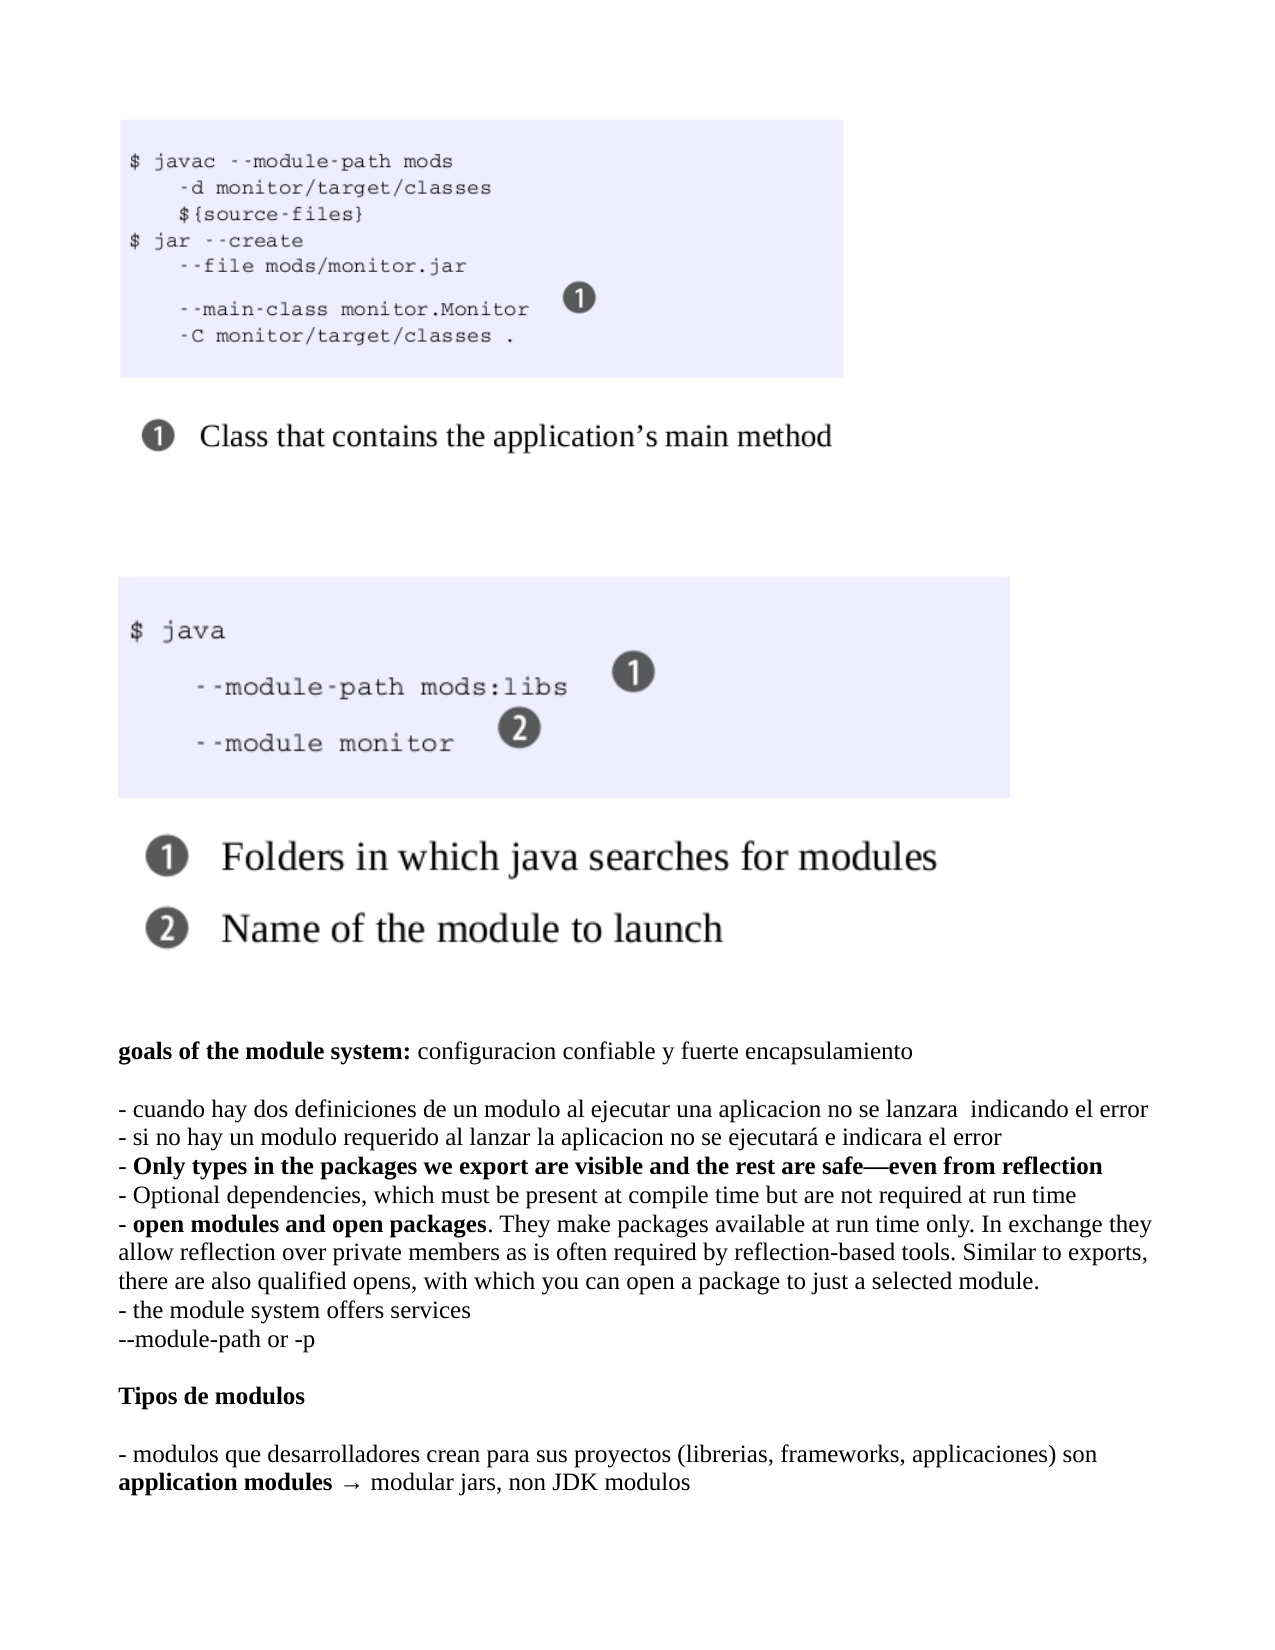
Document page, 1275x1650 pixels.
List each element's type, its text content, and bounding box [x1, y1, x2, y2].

text - Only types in the packages we export are visible and the rest are safe—even from reflection [118, 1151, 1157, 1180]
text - open modules and open packages. They make packages available at run time only. In exchange they allow reflection over private members as is often required by reflection-based tools. Similar to exports, there are also qualified opens, with which you can open a package to just a selected module. [118, 1209, 1157, 1295]
text - cuando hay dos definiciones de un modulo al ejecutar una aplicacion no se lanzara indicando el error [118, 1094, 1157, 1122]
text - modulos que desarrolladores crean para sus proyectos (librerias, frameworks, applicaciones) son application modules → modular jars, non JDK modulos [118, 1439, 1157, 1496]
picture [118, 576, 1011, 950]
text - si no hay un modulo requerido al lanzar la aplicacion no se ejecutará e indicara el error [118, 1122, 1157, 1151]
text --module-path or -p [118, 1324, 1157, 1352]
text Tipos de modulos [118, 1381, 1157, 1410]
text - Optional dependencies, which must be present at compile time but are not required at run time [118, 1180, 1157, 1209]
text - the module system offers services [118, 1295, 1157, 1324]
text goals of the module system: configuracion confiable y fuerte encapsulamiento [118, 1036, 1157, 1065]
picture [118, 118, 844, 462]
